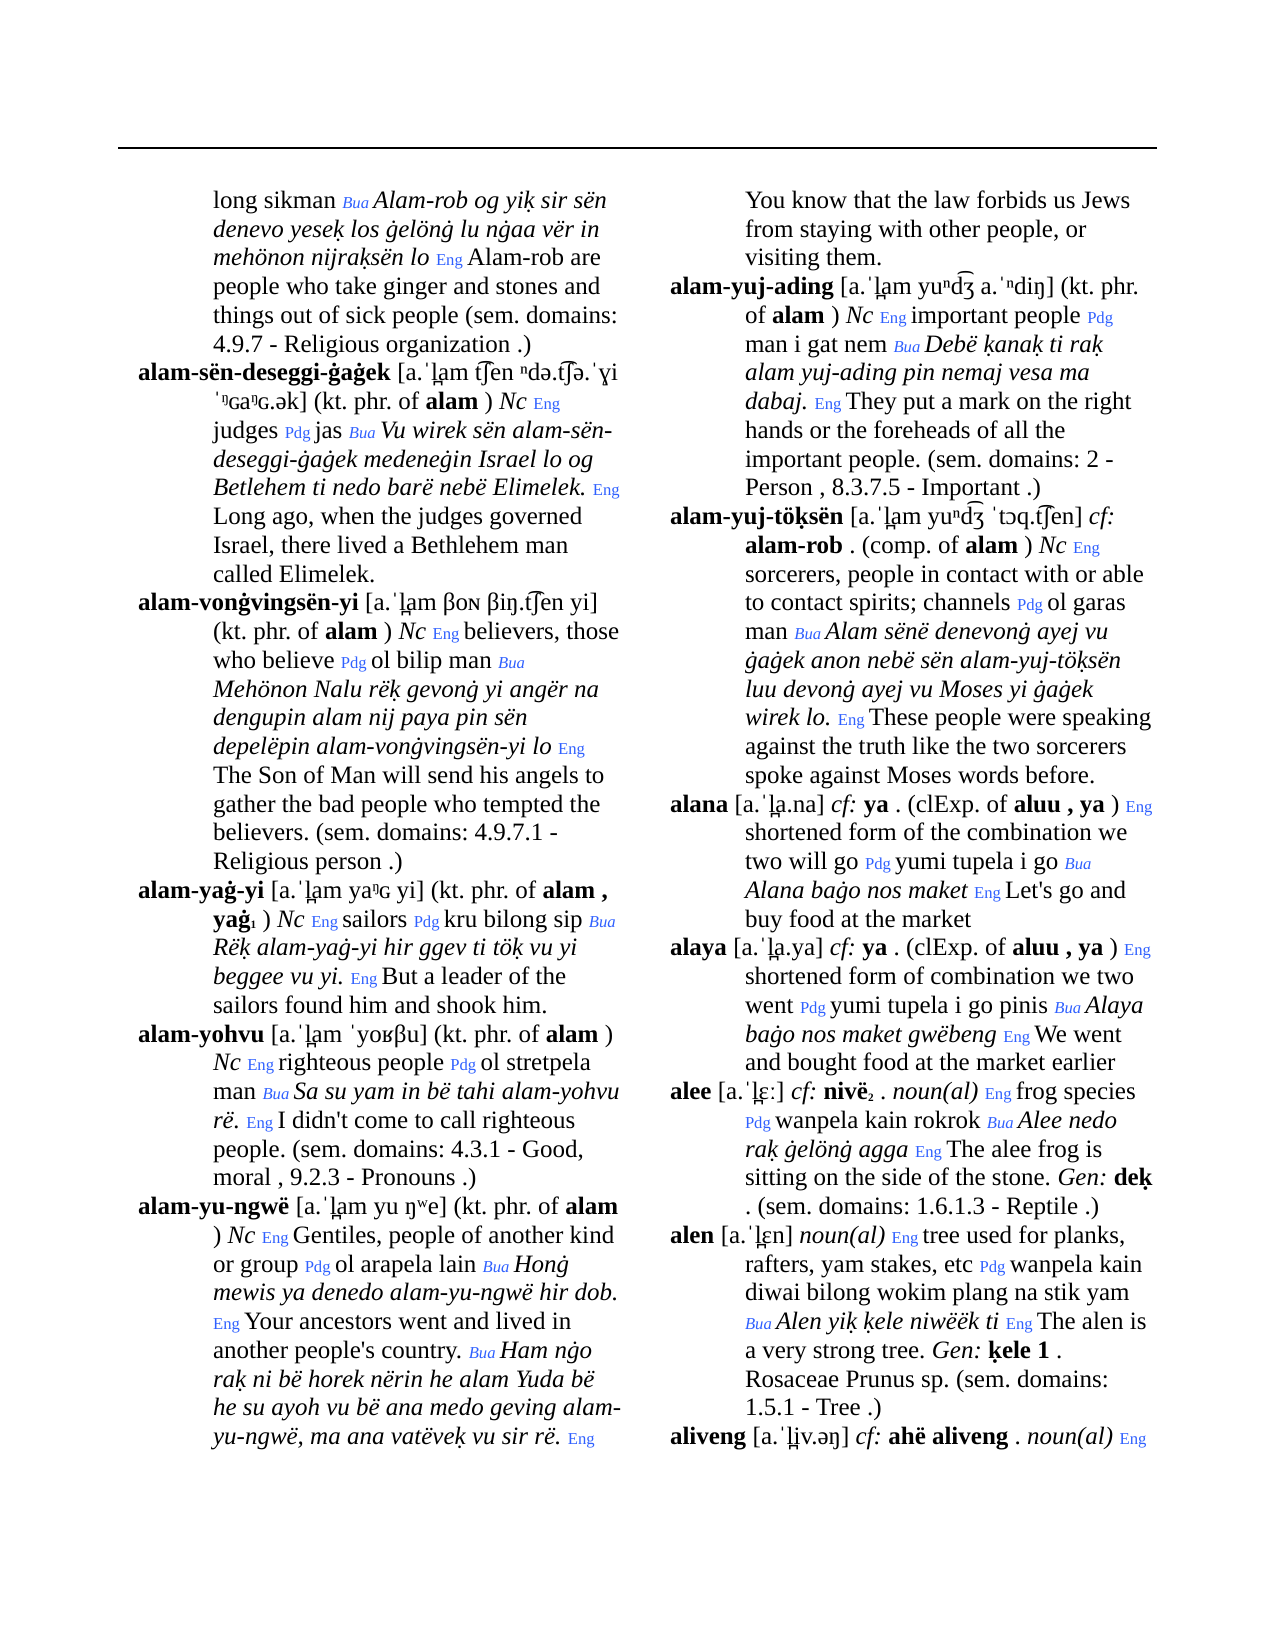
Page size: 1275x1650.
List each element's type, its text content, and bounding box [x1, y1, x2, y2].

text alee [a.ˈl̪ɛː] cf: nivë2 . noun(al) Eng frog species Pdg wanpela kain rokrok Bua Alee nedo raḳ ġelönġ agga Eng The alee frog is sitting on the side of the stone. Gen: deḳ . (sem. domains: 1.6.1.3 - Reptile .) [651, 1073, 1156, 1217]
text alam-vonġvingsën-yi [a.ˈl̪am βoɴ βiŋ.t͡ʃen yi] (kt. phr. of alam ) Nc Eng believers, those who believe Pdg ol bilip man Bua Mehönon Nalu rëḳ gevonġ yi angër na dengupin alam nij paya pin sën depelëpin alam-vonġvingsën-yi lo Eng The Son of Man will send his angels to gather the bad people who tempted the believers. (sem. domains: 4.9.7.1 - Religious person .) [119, 584, 624, 872]
text alam-yohvu [a.ˈl̪am ˈyoʁβu] (kt. phr. of alam ) Nc Eng righteous people Pdg ol stretpela man Bua Sa su yam in bë tahi alam-yohvu rë. Eng I didn't come to call righteous people. (sem. domains: 4.3.1 - Good, moral , 9.2.3 - Pronouns .) [119, 1016, 624, 1188]
text alaya [a.ˈl̪a.ya] cf: ya . (clExp. of aluu , ya ) Eng shortened form of combination we two went Pdg yumi tupela i go pinis Bua Alaya baġo nos maket gwëbeng Eng We went and bought food at the market earlier [651, 929, 1156, 1073]
text alen [a.ˈl̪ɛn] noun(al) Eng tree used for planks, rafters, yam stakes, etc Pdg wanpela kain diwai bilong wokim plang na stik yam Bua Alen yiḳ ḳele niwëëk ti Eng The alen is a very strong tree. Gen: ḳele 1 . Rosaceae Prunus sp. (sem. domains: 1.5.1 - Tree .) [651, 1217, 1156, 1418]
text alam-sën-deseggi-ġaġek [a.ˈl̪am t͡ʃen ⁿdə.t͡ʃə.ˈɣi ˈᵑɢaᵑɢ.ək] (kt. phr. of alam ) Nc Eng judges Pdg jas Bua Vu wirek sën alam-sën-deseggi-ġaġek medeneġin Israel lo og Betlehem ti nedo barë nebë Elimelek. Eng Long ago, when the judges governed Israel, there lived a Bethlehem man called Elimelek. [119, 354, 624, 584]
text aliveng [a.ˈl̪iv.əŋ] cf: ahë aliveng . noun(al) Eng [651, 1418, 1156, 1454]
text alam-yaġ-yi [a.ˈl̪am yaᵑɢ yi] (kt. phr. of alam , yaġ1 ) Nc Eng sailors Pdg kru bilong sip Bua Rëḳ alam-yaġ-yi hir ggev ti töḳ vu yi beggee vu yi. Eng But a leader of the sailors found him and shook him. [119, 872, 624, 1016]
text alam-yuj-ading [a.ˈl̪am yuⁿd͡ʒ a.ˈⁿdiŋ] (kt. phr. of alam ) Nc Eng important people Pdg man i gat nem Bua Debë ḳanaḳ ti raḳ alam yuj-ading pin nemaj vesa ma dabaj. Eng They put a mark on the right hands or the foreheads of all the important people. (sem. domains: 2 - Person , 8.3.7.5 - Important .) [651, 268, 1156, 498]
text long sikman Bua Alam-rob og yiḳ sir sën denevo yeseḳ los ġelönġ lu nġaa vër in mehönon nijraḳsën lo Eng Alam-rob are people who take ginger and stones and things out of sick people (sem. domains: 4.9.7 - Religious organization .) [119, 183, 624, 354]
text You know that the law forbids us Jews from staying with other people, or visiting them. [651, 183, 1156, 268]
text alana [a.ˈl̪a.na] cf: ya . (clExp. of aluu , ya ) Eng shortened form of the combination we two will go Pdg yumi tupela i go Bua Alana baġo nos maket Eng Let's go and buy food at the market [651, 786, 1156, 929]
text alam-yu-ngwë [a.ˈl̪am yu ŋʷe] (kt. phr. of alam ) Nc Eng Gentiles, people of another kind or group Pdg ol arapela lain Bua Honġ mewis ya denedo alam-yu-ngwë hir dob. Eng Your ancestors went and lived in another people's country. Bua Ham nġo raḳ ni bë horek nërin he alam Yuda bë he su ayoh vu bë ana medo geving alam-yu-ngwë, ma ana vatëveḳ vu sir rë. Eng [119, 1188, 624, 1454]
text alam-yuj-töḳsën [a.ˈl̪am yuⁿd͡ʒ ˈtɔq.t͡ʃen] cf: alam-rob . (comp. of alam ) Nc Eng sorcerers, people in contact with or able to contact spirits; channels Pdg ol garas man Bua Alam sënë denevonġ ayej vu ġaġek anon nebë sën alam-yuj-töḳsën luu devonġ ayej vu Moses yi ġaġek wirek lo. Eng These people were speaking against the truth like the two sorcerers spoke against Moses words before. [651, 498, 1156, 786]
